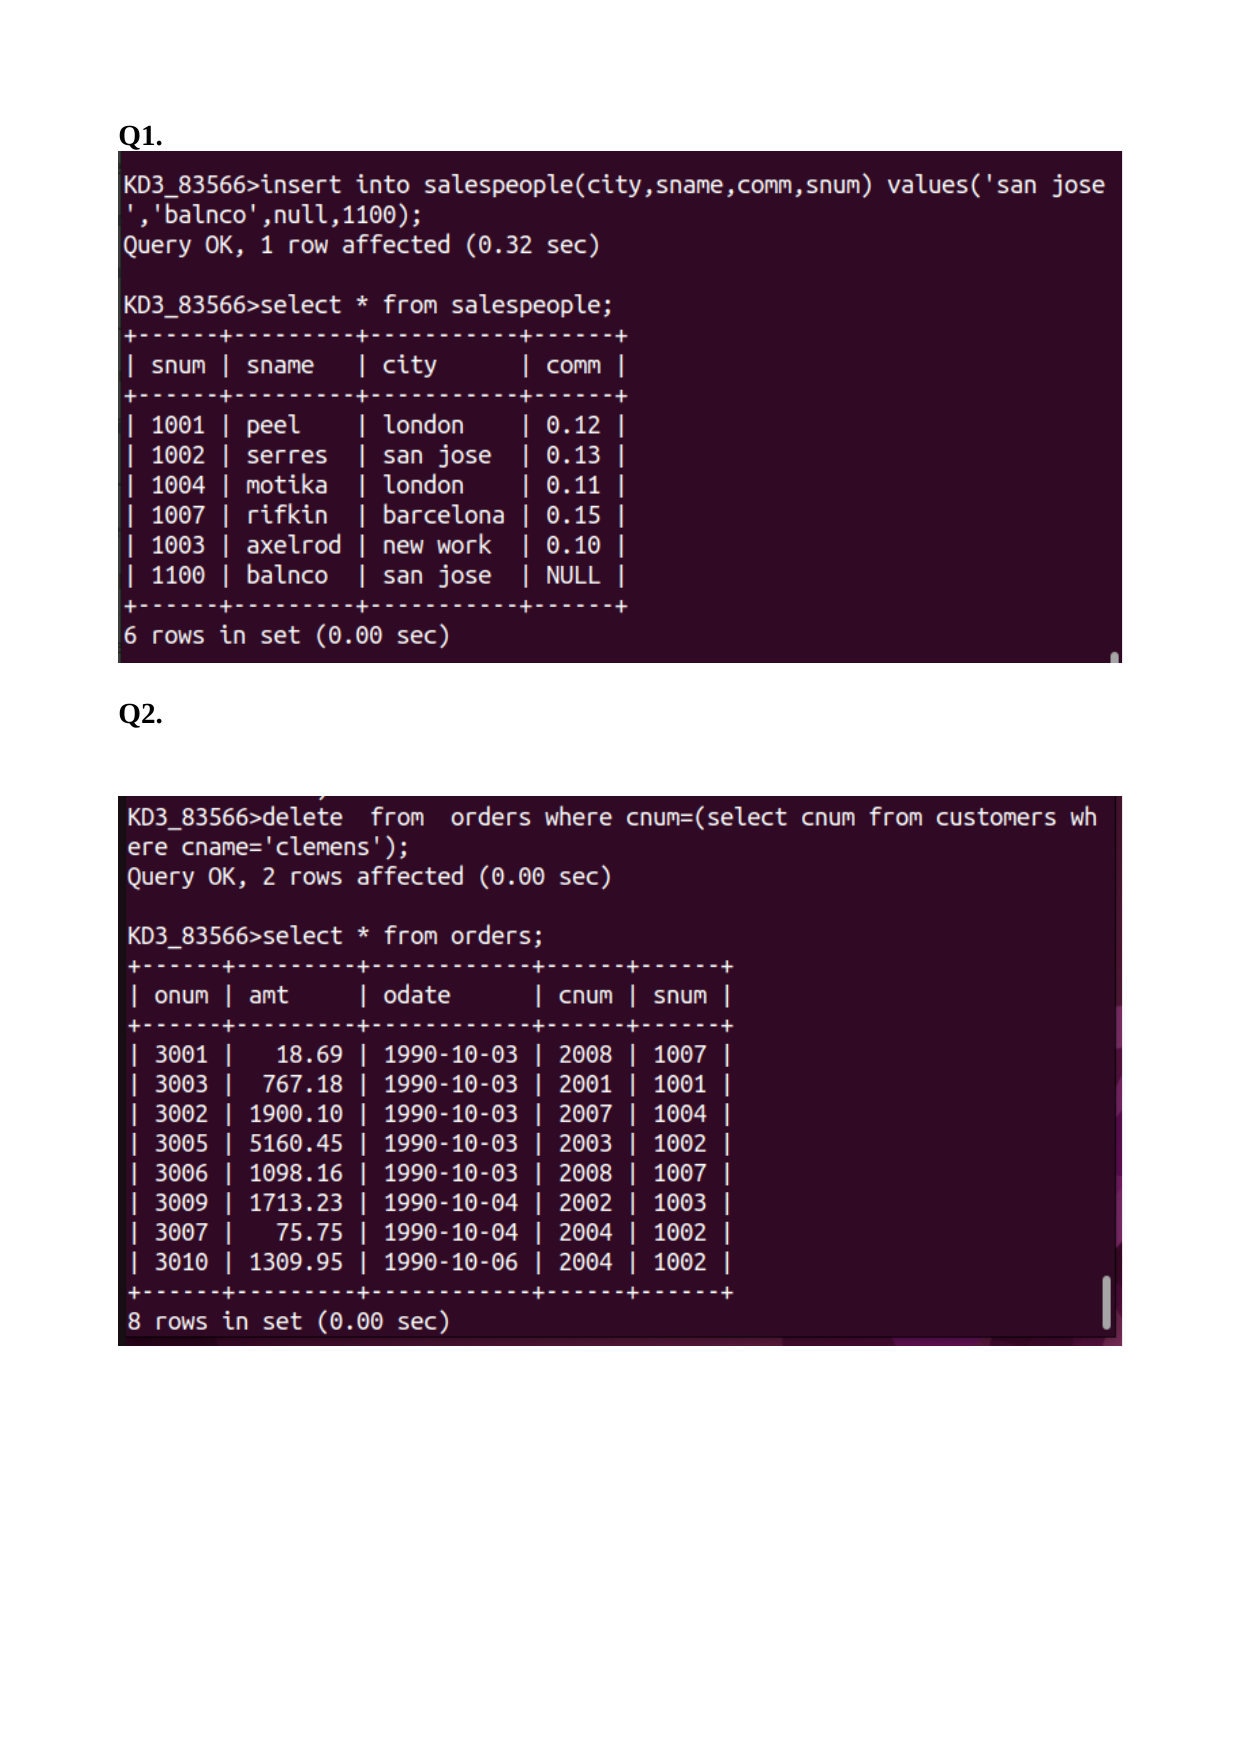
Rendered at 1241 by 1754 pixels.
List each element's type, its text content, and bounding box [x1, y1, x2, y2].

text Q2. [118, 696, 1122, 729]
text Q1. [118, 118, 1122, 151]
picture [118, 796, 1123, 1346]
picture [118, 151, 1123, 663]
